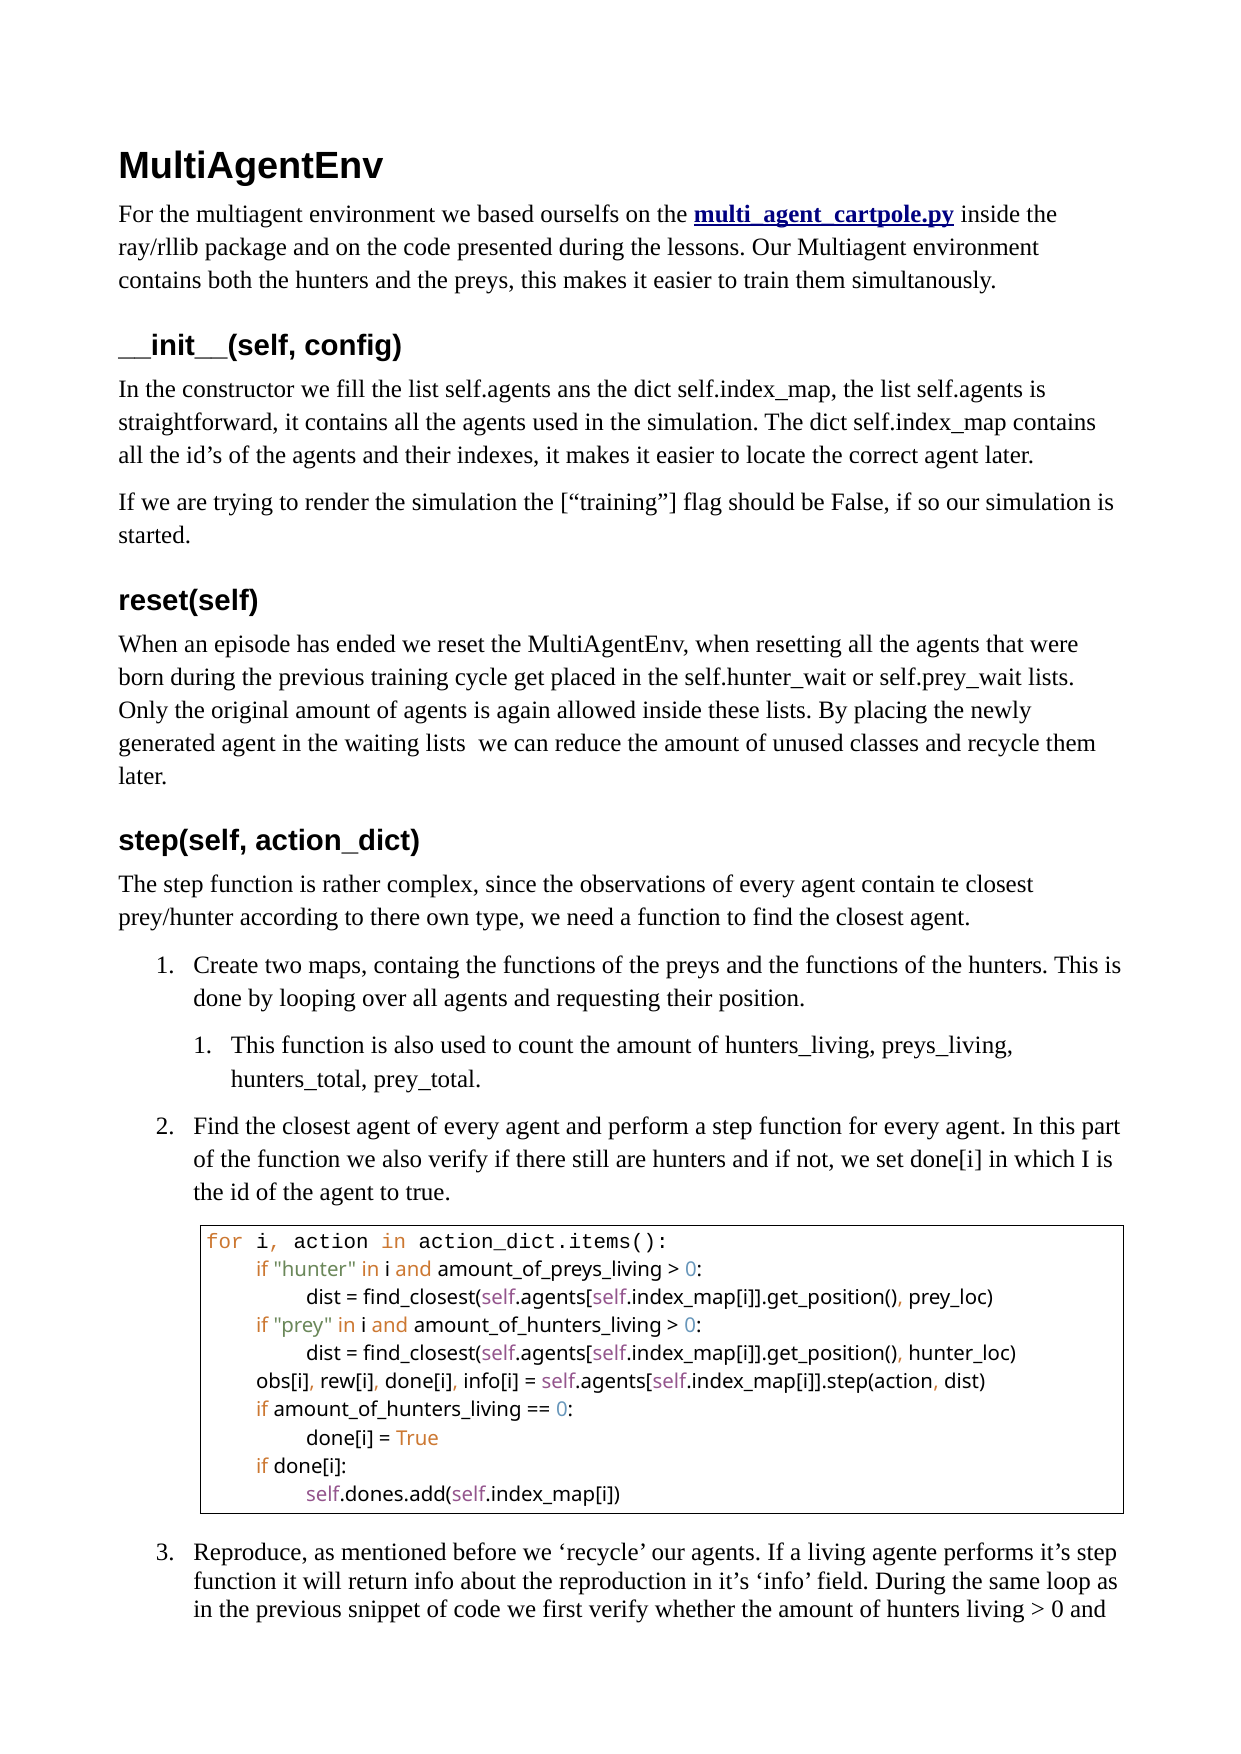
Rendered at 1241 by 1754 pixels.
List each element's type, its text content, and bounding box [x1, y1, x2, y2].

list This function is also used to count the amount of hunters_living, preys_living, hunters_total, prey_total. [193, 1031, 1122, 1092]
subtitle reset(self) [118, 583, 1122, 616]
subtitle MultiAgentEnv [118, 143, 1122, 187]
list Reproduce, as mentioned before we ‘recycle’ our agents. If a living agente performs it’s step function it will return info about the reproduction in it’s ‘info’ field. During the same loop as in the previous snippet of code we first verify whether the amount of hunters living > 0 and [156, 1537, 1122, 1623]
text For the multiagent environment we based ourselfs on the multi_agent_cartpole.py inside the ray/rllib package and on the code presented during the lessons. Our Multiagent environment contains both the hunters and the preys, this makes it easier to train them simultanously. [118, 199, 1122, 294]
list Find the closest agent of every agent and perform a step function for every agent. In this part of the function we also verify if there still are hunters and if not, we set done[i] in which I is the id of the agent to true. [156, 1111, 1122, 1206]
text The step function is rather complex, since the observations of every agent contain te closest prey/hunter according to there own type, we need a function to find the closest agent. [118, 869, 1122, 931]
subtitle __init__(self, config) [118, 327, 1122, 361]
text If we are trying to render the simulation the [“training”] flag should be False, if so our simulation is started. [118, 487, 1122, 549]
subtitle step(self, action_dict) [118, 823, 1122, 857]
list Create two maps, containg the functions of the preys and the functions of the hunters. This is done by looping over all agents and requesting their position. [156, 950, 1122, 1012]
text In the constructor we fill the list self.agents ans the dict self.index_map, the list self.agents is straightforward, it contains all the agents used in the simulation. The dict self.index_map contains all the id’s of the agents and their indexes, it makes it easier to locate the correct agent later. [118, 374, 1122, 468]
text When an episode has ended we reset the MultiAgentEnv, when resetting all the agents that were born during the previous training cycle get placed in the self.hunter_wait or self.prey_wait lists. Only the original amount of agents is again allowed inside these lists. By placing the newly generated agent in the waiting lists we can reduce the amount of unused classes and recycle them later. [118, 629, 1122, 790]
table_header for i, action in action_dict.items(): if "hunter" in i and amount_of_preys_living > 0: dist = find_closest(self.agents[self.index_map[i]].get_position(), prey_loc) if "prey" in i and amount_of_hunters_living > 0: dist = find_closest(self.agents[self.index_map[i]].get_position(), hunter_loc) obs[i], rew[i], done[i], info[i] = self.agents[self.index_map[i]].step(action, dist) if amount_of_hunters_living == 0: done[i] = True if done[i]: self.dones.add(self.index_map[i]) [201, 1226, 1123, 1513]
